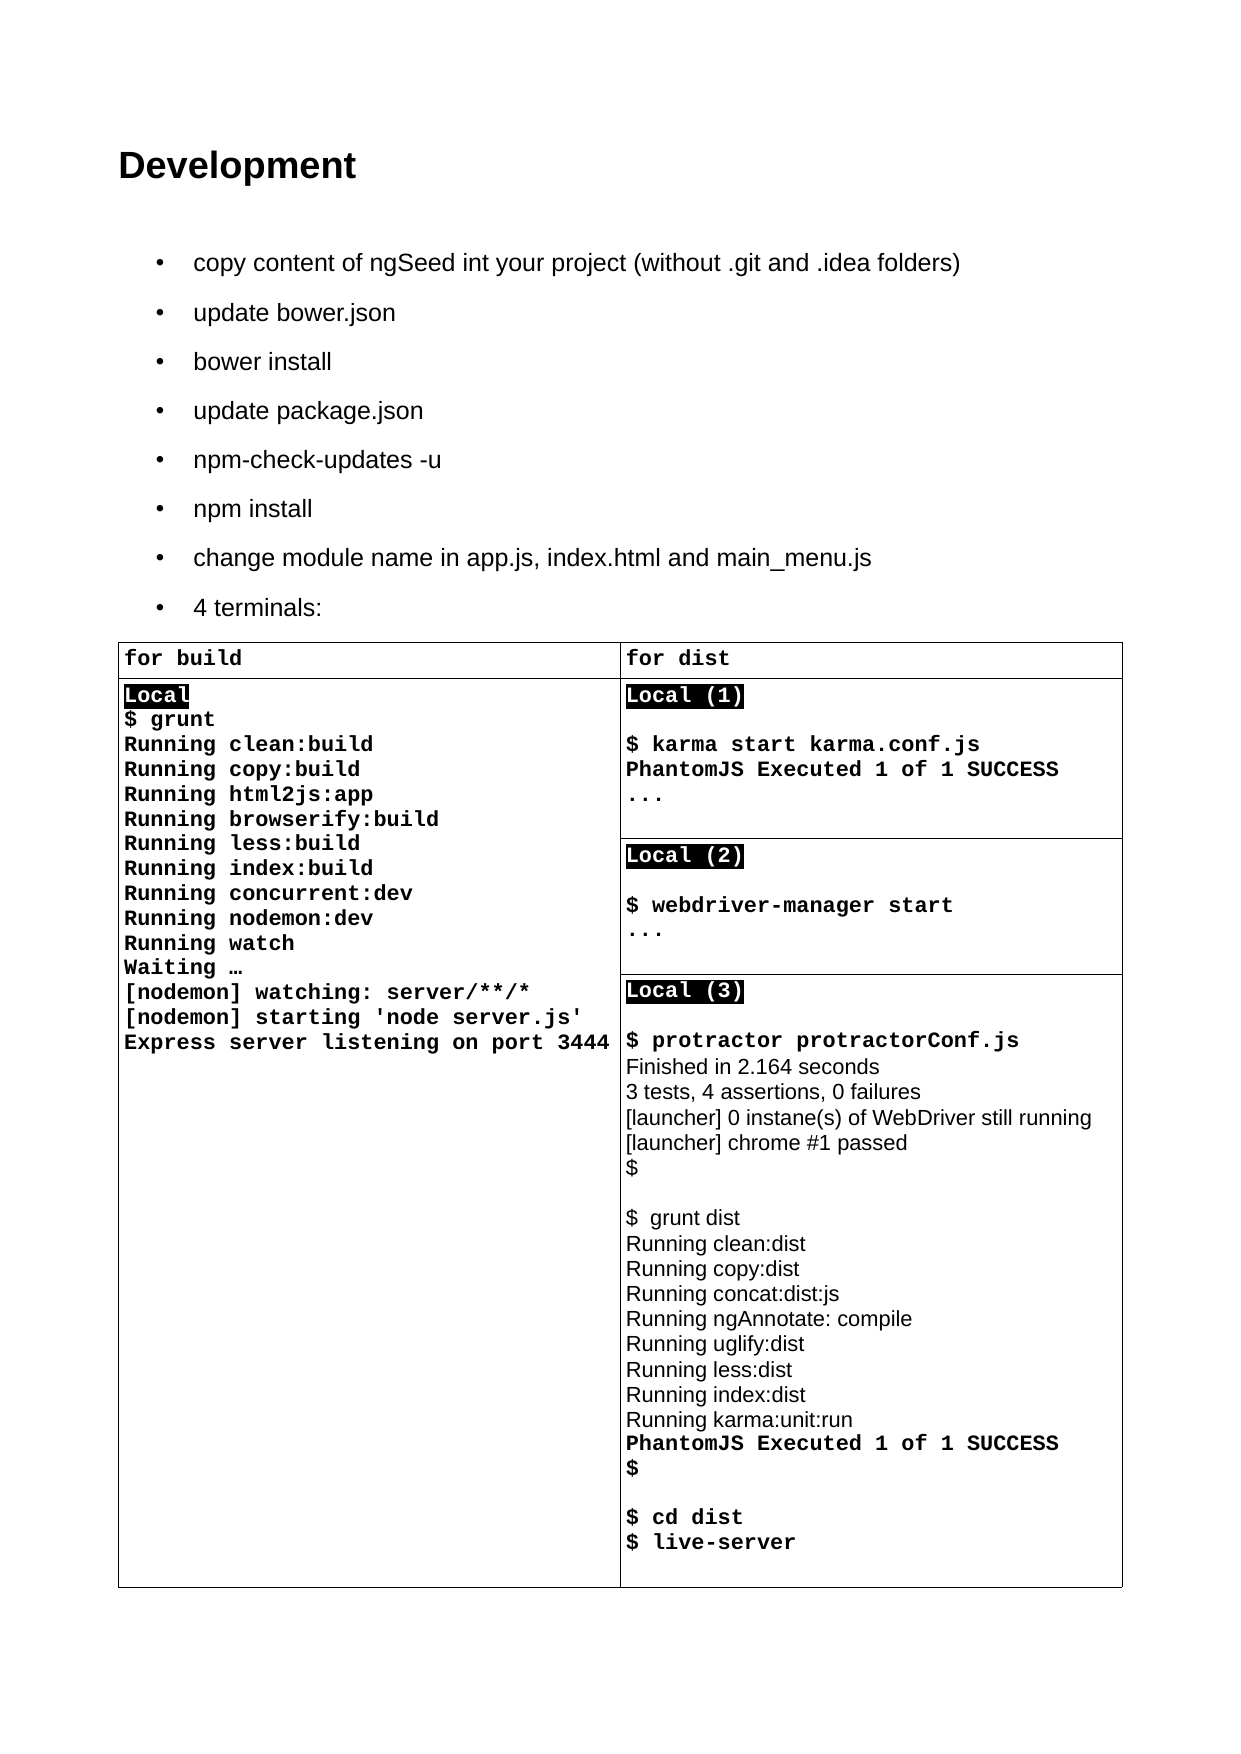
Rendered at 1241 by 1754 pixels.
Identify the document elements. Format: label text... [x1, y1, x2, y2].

table_header for dist [621, 643, 1122, 678]
list copy content of ngSeed int your project (without .git and .idea folders) [156, 248, 1122, 277]
list 4 terminals: [156, 592, 1122, 621]
table_cell Local (1) $ karma start karma.conf.js PhantomJS Executed 1 of 1 SUCCESS ... [621, 679, 1122, 838]
list bower install [156, 347, 1122, 376]
list change module name in app.js, index.html and main_menu.js [156, 543, 1122, 572]
table_header for build [119, 643, 620, 678]
table_cell Local (3) $ protractor protractorConf.js Finished in 2.164 seconds 3 tests, 4 assertions, 0 failures [launcher] 0 instane(s) of WebDriver still running [launcher] chrome #1 passed $ $ grunt dist Running clean:dist Running copy:dist Running concat:dist:js Running ngAnnotate: compile Running uglify:dist Running less:dist Running index:dist Running karma:unit:run PhantomJS Executed 1 of 1 SUCCESS $ $ cd dist $ live-server [621, 975, 1122, 1587]
subtitle Development [118, 143, 1122, 187]
list npm install [156, 494, 1122, 523]
table_cell Local (2) $ webdriver-manager start ... [621, 839, 1122, 974]
table_cell Local $ grunt Running clean:build Running copy:build Running html2js:app Running browserify:build Running less:build Running index:build Running concurrent:dev Running nodemon:dev Running watch Waiting … [nodemon] watching: server/**/* [nodemon] starting 'node server.js' Express server listening on port 3444 [119, 679, 620, 1587]
list npm-check-updates -u [156, 445, 1122, 474]
list update bower.json [156, 297, 1122, 326]
list update package.json [156, 396, 1122, 425]
